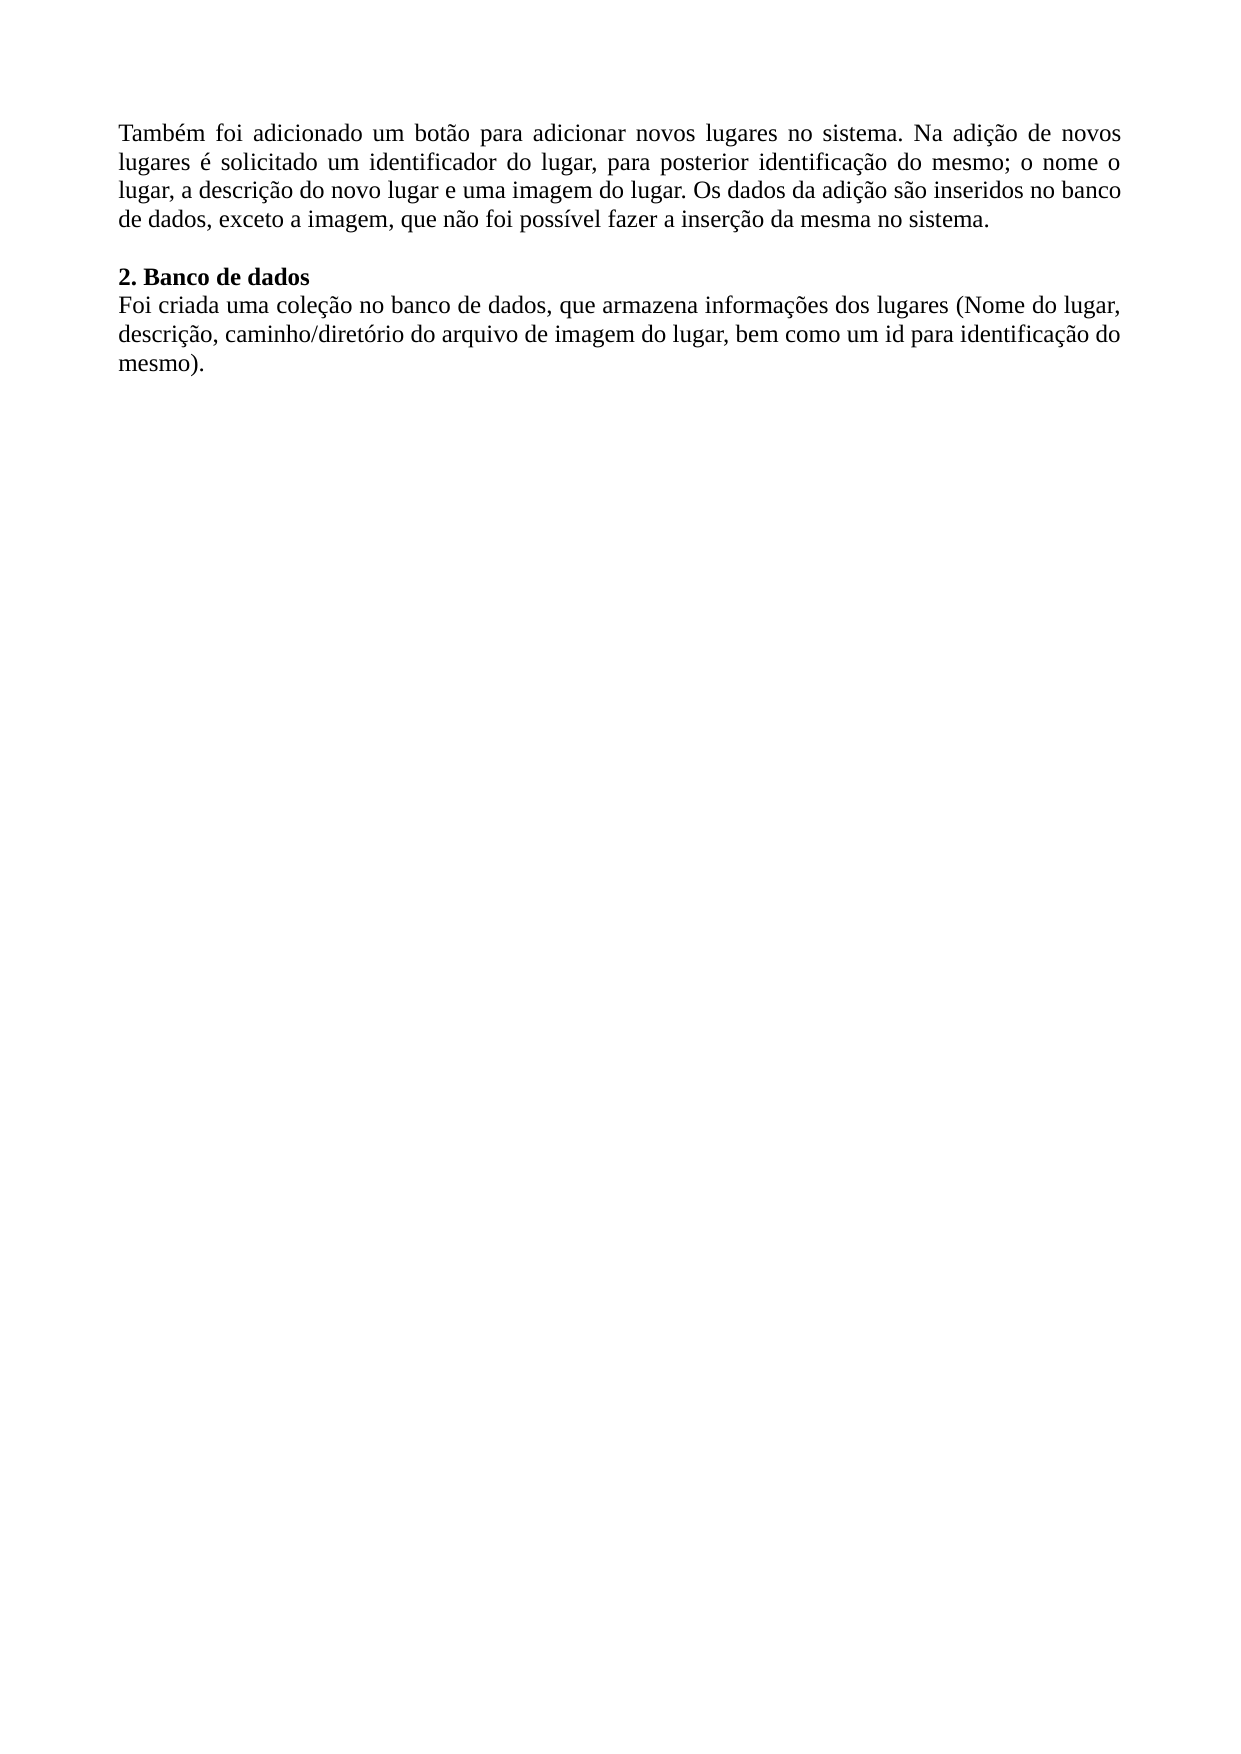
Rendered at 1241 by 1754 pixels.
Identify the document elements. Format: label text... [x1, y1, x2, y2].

text Também foi adicionado um botão para adicionar novos lugares no sistema. Na adição de novos lugares é solicitado um identificador do lugar, para posterior identificação do mesmo; o nome o lugar, a descrição do novo lugar e uma imagem do lugar. Os dados da adição são inseridos no banco de dados, exceto a imagem, que não foi possível fazer a inserção da mesma no sistema. [118, 118, 1122, 233]
text 2. Banco de dados [118, 262, 1122, 291]
text Foi criada uma coleção no banco de dados, que armazena informações dos lugares (Nome do lugar, descrição, caminho/diretório do arquivo de imagem do lugar, bem como um id para identificação do mesmo). [118, 291, 1122, 377]
